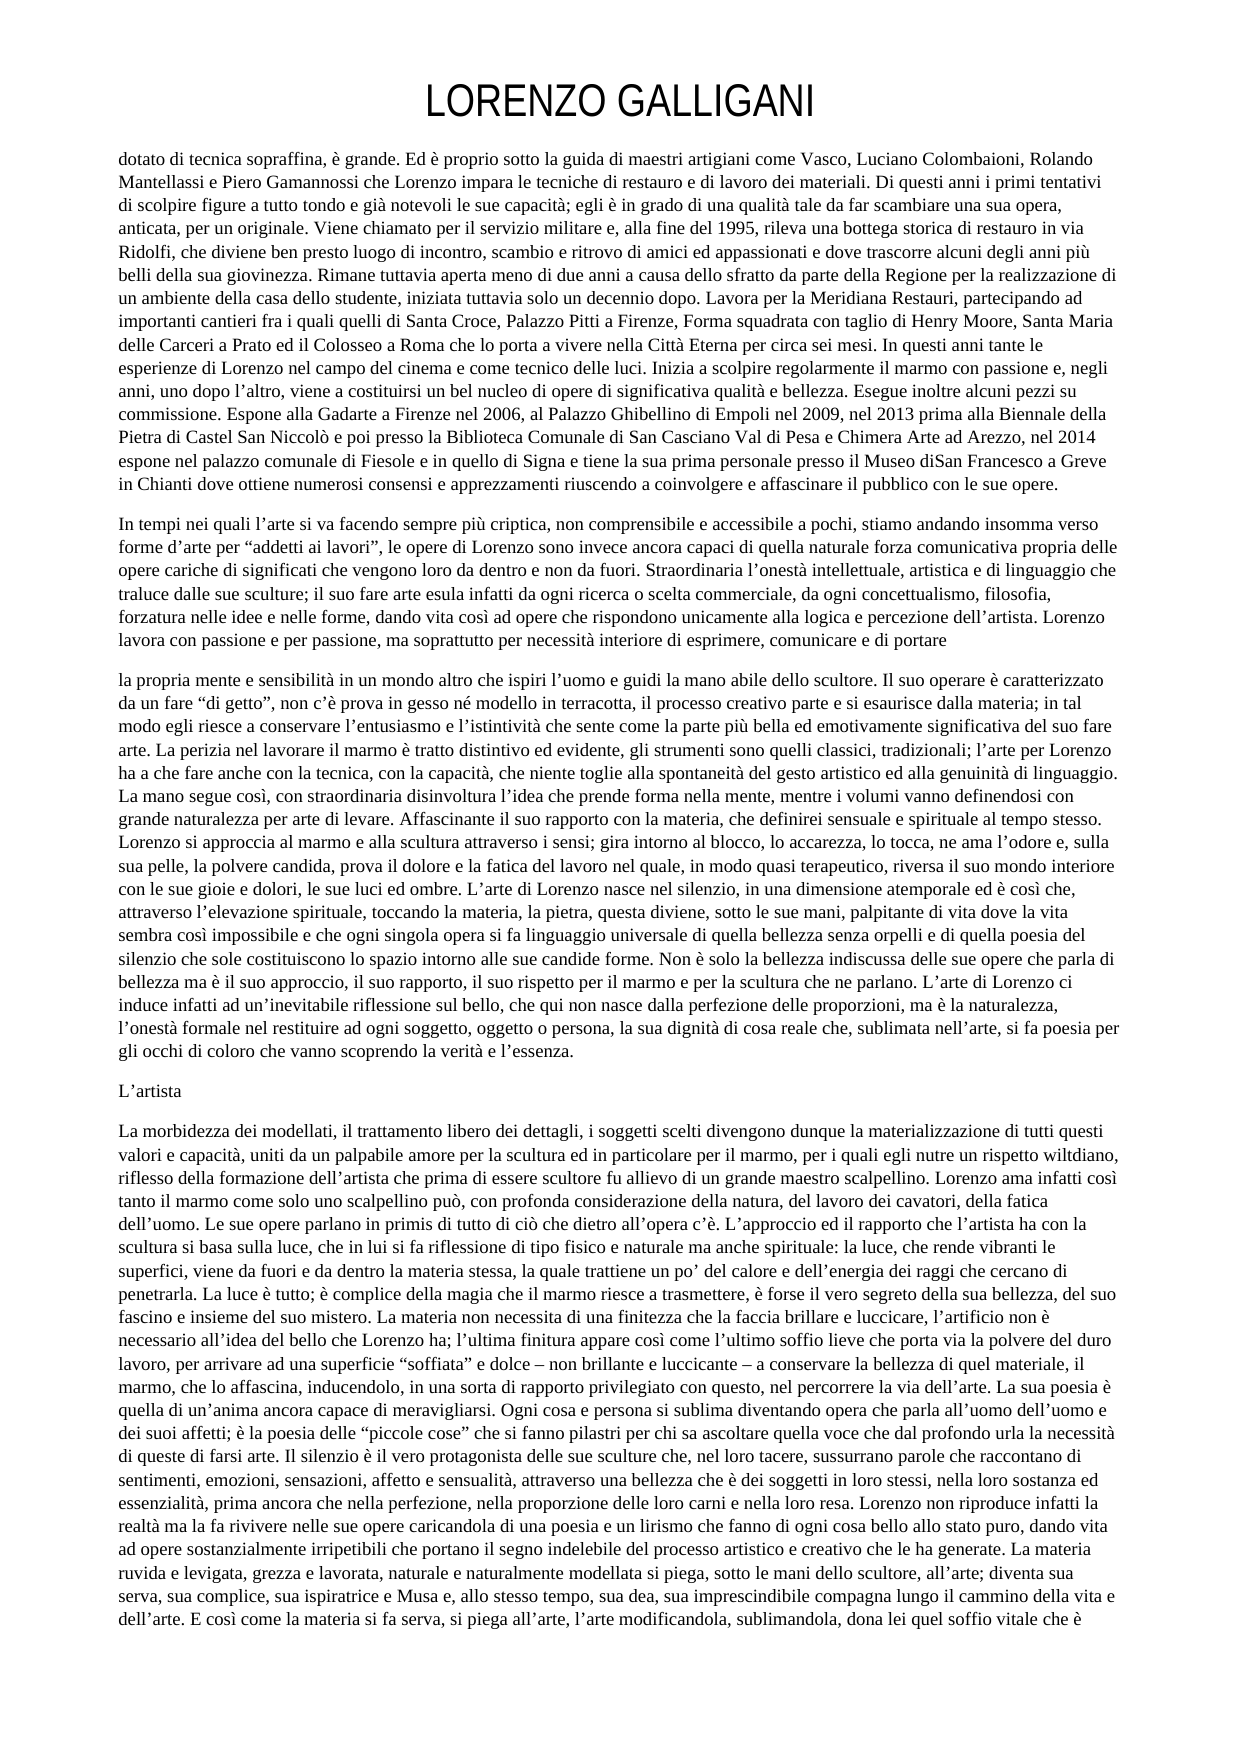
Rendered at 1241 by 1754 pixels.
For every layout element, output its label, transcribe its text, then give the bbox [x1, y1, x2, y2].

text dotato di tecnica sopraffina, è grande. Ed è proprio sotto la guida di maestri artigiani come Vasco, Luciano Colombaioni, Rolando Mantellassi e Piero Gamannossi che Lorenzo impara le tecniche di restauro e di lavoro dei materiali. Di questi anni i primi tentativi di scolpire figure a tutto tondo e già notevoli le sue capacità; egli è in grado di una qualità tale da far scambiare una sua opera, anticata, per un originale. Viene chiamato per il servizio militare e, alla fine del 1995, rileva una bottega storica di restauro in via Ridolfi, che diviene ben presto luogo di incontro, scambio e ritrovo di amici ed appassionati e dove trascorre alcuni degli anni più belli della sua giovinezza. Rimane tuttavia aperta meno di due anni a causa dello sfratto da parte della Regione per la realizzazione di un ambiente della casa dello studente, iniziata tuttavia solo un decennio dopo. Lavora per la Meridiana Restauri, partecipando ad importanti cantieri fra i quali quelli di Santa Croce, Palazzo Pitti a Firenze, Forma squadrata con taglio di Henry Moore, Santa Maria delle Carceri a Prato ed il Colosseo a Roma che lo porta a vivere nella Città Eterna per circa sei mesi. In questi anni tante le esperienze di Lorenzo nel campo del cinema e come tecnico delle luci. Inizia a scolpire regolarmente il marmo con passione e, negli anni, uno dopo l’altro, viene a costituirsi un bel nucleo di opere di significativa qualità e bellezza. Esegue inoltre alcuni pezzi su commissione. Espone alla Gadarte a Firenze nel 2006, al Palazzo Ghibellino di Empoli nel 2009, nel 2013 prima alla Biennale della Pietra di Castel San Niccolò e poi presso la Biblioteca Comunale di San Casciano Val di Pesa e Chimera Arte ad Arezzo, nel 2014 espone nel palazzo comunale di Fiesole e in quello di Signa e tiene la sua prima personale presso il Museo diSan Francesco a Greve in Chianti dove ottiene numerosi consensi e apprezzamenti riuscendo a coinvolgere e affascinare il pubblico con le sue opere. [118, 148, 1122, 494]
text La morbidezza dei modellati, il trattamento libero dei dettagli, i soggetti scelti divengono dunque la materializzazione di tutti questi valori e capacità, uniti da un palpabile amore per la scultura ed in particolare per il marmo, per i quali egli nutre un rispetto wiltdiano, riflesso della formazione dell’artista che prima di essere scultore fu allievo di un grande maestro scalpellino. Lorenzo ama infatti così tanto il marmo come solo uno scalpellino può, con profonda considerazione della natura, del lavoro dei cavatori, della fatica dell’uomo. Le sue opere parlano in primis di tutto di ciò che dietro all’opera c’è. L’approccio ed il rapporto che l’artista ha con la scultura si basa sulla luce, che in lui si fa riflessione di tipo fisico e naturale ma anche spirituale: la luce, che rende vibranti le superfici, viene da fuori e da dentro la materia stessa, la quale trattiene un po’ del calore e dell’energia dei raggi che cercano di penetrarla. La luce è tutto; è complice della magia che il marmo riesce a trasmettere, è forse il vero segreto della sua bellezza, del suo fascino e insieme del suo mistero. La materia non necessita di una finitezza che la faccia brillare e luccicare, l’artificio non è necessario all’idea del bello che Lorenzo ha; l’ultima finitura appare così come l’ultimo soffio lieve che porta via la polvere del duro lavoro, per arrivare ad una superficie “soffiata” e dolce – non brillante e luccicante – a conservare la bellezza di quel materiale, il marmo, che lo affascina, inducendolo, in una sorta di rapporto privilegiato con questo, nel percorrere la via dell’arte. La sua poesia è quella di un’anima ancora capace di meravigliarsi. Ogni cosa e persona si sublima diventando opera che parla all’uomo dell’uomo e dei suoi affetti; è la poesia delle “piccole cose” che si fanno pilastri per chi sa ascoltare quella voce che dal profondo urla la necessità di queste di farsi arte. Il silenzio è il vero protagonista delle sue sculture che, nel loro tacere, sussurrano parole che raccontano di sentimenti, emozioni, sensazioni, affetto e sensualità, attraverso una bellezza che è dei soggetti in loro stessi, nella loro sostanza ed essenzialità, prima ancora che nella perfezione, nella proporzione delle loro carni e nella loro resa. Lorenzo non riproduce infatti la realtà ma la fa rivivere nelle sue opere caricandola di una poesia e un lirismo che fanno di ogni cosa bello allo stato puro, dando vita ad opere sostanzialmente irripetibili che portano il segno indelebile del processo artistico e creativo che le ha generate. La materia ruvida e levigata, grezza e lavorata, naturale e naturalmente modellata si piega, sotto le mani dello scultore, all’arte; diventa sua serva, sua complice, sua ispiratrice e Musa e, allo stesso tempo, sua dea, sua imprescindibile compagna lungo il cammino della vita e dell’arte. E così come la materia si fa serva, si piega all’arte, l’arte modificandola, sublimandola, dona lei quel soffio vitale che è [118, 1120, 1122, 1629]
text L’artista [118, 1080, 1122, 1102]
text In tempi nei quali l’arte si va facendo sempre più criptica, non comprensibile e accessibile a pochi, stiamo andando insomma verso forme d’arte per “addetti ai lavori”, le opere di Lorenzo sono invece ancora capaci di quella naturale forza comunicativa propria delle opere cariche di significati che vengono loro da dentro e non da fuori. Straordinaria l’onestà intellettuale, artistica e di linguaggio che traluce dalle sue sculture; il suo fare arte esula infatti da ogni ricerca o scelta commerciale, da ogni concettualismo, filosofia, forzatura nelle idee e nelle forme, dando vita così ad opere che rispondono unicamente alla logica e percezione dell’artista. Lorenzo lavora con passione e per passione, ma soprattutto per necessità interiore di esprimere, comunicare e di portare [118, 513, 1122, 650]
text la propria mente e sensibilità in un mondo altro che ispiri l’uomo e guidi la mano abile dello scultore. Il suo operare è caratterizzato da un fare “di getto”, non c’è prova in gesso né modello in terracotta, il processo creativo parte e si esaurisce dalla materia; in tal modo egli riesce a conservare l’entusiasmo e l’istintività che sente come la parte più bella ed emotivamente significativa del suo fare arte. La perizia nel lavorare il marmo è tratto distintivo ed evidente, gli strumenti sono quelli classici, tradizionali; l’arte per Lorenzo ha a che fare anche con la tecnica, con la capacità, che niente toglie alla spontaneità del gesto artistico ed alla genuinità di linguaggio. La mano segue così, con straordinaria disinvoltura l’idea che prende forma nella mente, mentre i volumi vanno definendosi con grande naturalezza per arte di levare. Affascinante il suo rapporto con la materia, che definirei sensuale e spirituale al tempo stesso. Lorenzo si approccia al marmo e alla scultura attraverso i sensi; gira intorno al blocco, lo accarezza, lo tocca, ne ama l’odore e, sulla sua pelle, la polvere candida, prova il dolore e la fatica del lavoro nel quale, in modo quasi terapeutico, riversa il suo mondo interiore con le sue gioie e dolori, le sue luci ed ombre. L’arte di Lorenzo nasce nel silenzio, in una dimensione atemporale ed è così che, attraverso l’elevazione spirituale, toccando la materia, la pietra, questa diviene, sotto le sue mani, palpitante di vita dove la vita sembra così impossibile e che ogni singola opera si fa linguaggio universale di quella bellezza senza orpelli e di quella poesia del silenzio che sole costituiscono lo spazio intorno alle sue candide forme. Non è solo la bellezza indiscussa delle sue opere che parla di bellezza ma è il suo approccio, il suo rapporto, il suo rispetto per il marmo e per la scultura che ne parlano. L’arte di Lorenzo ci induce infatti ad un’inevitabile riflessione sul bello, che qui non nasce dalla perfezione delle proporzioni, ma è la naturalezza, l’onestà formale nel restituire ad ogni soggetto, oggetto o persona, la sua dignità di cosa reale che, sublimata nell’arte, si fa poesia per gli occhi di coloro che vanno scoprendo la verità e l’essenza. [118, 669, 1122, 1062]
